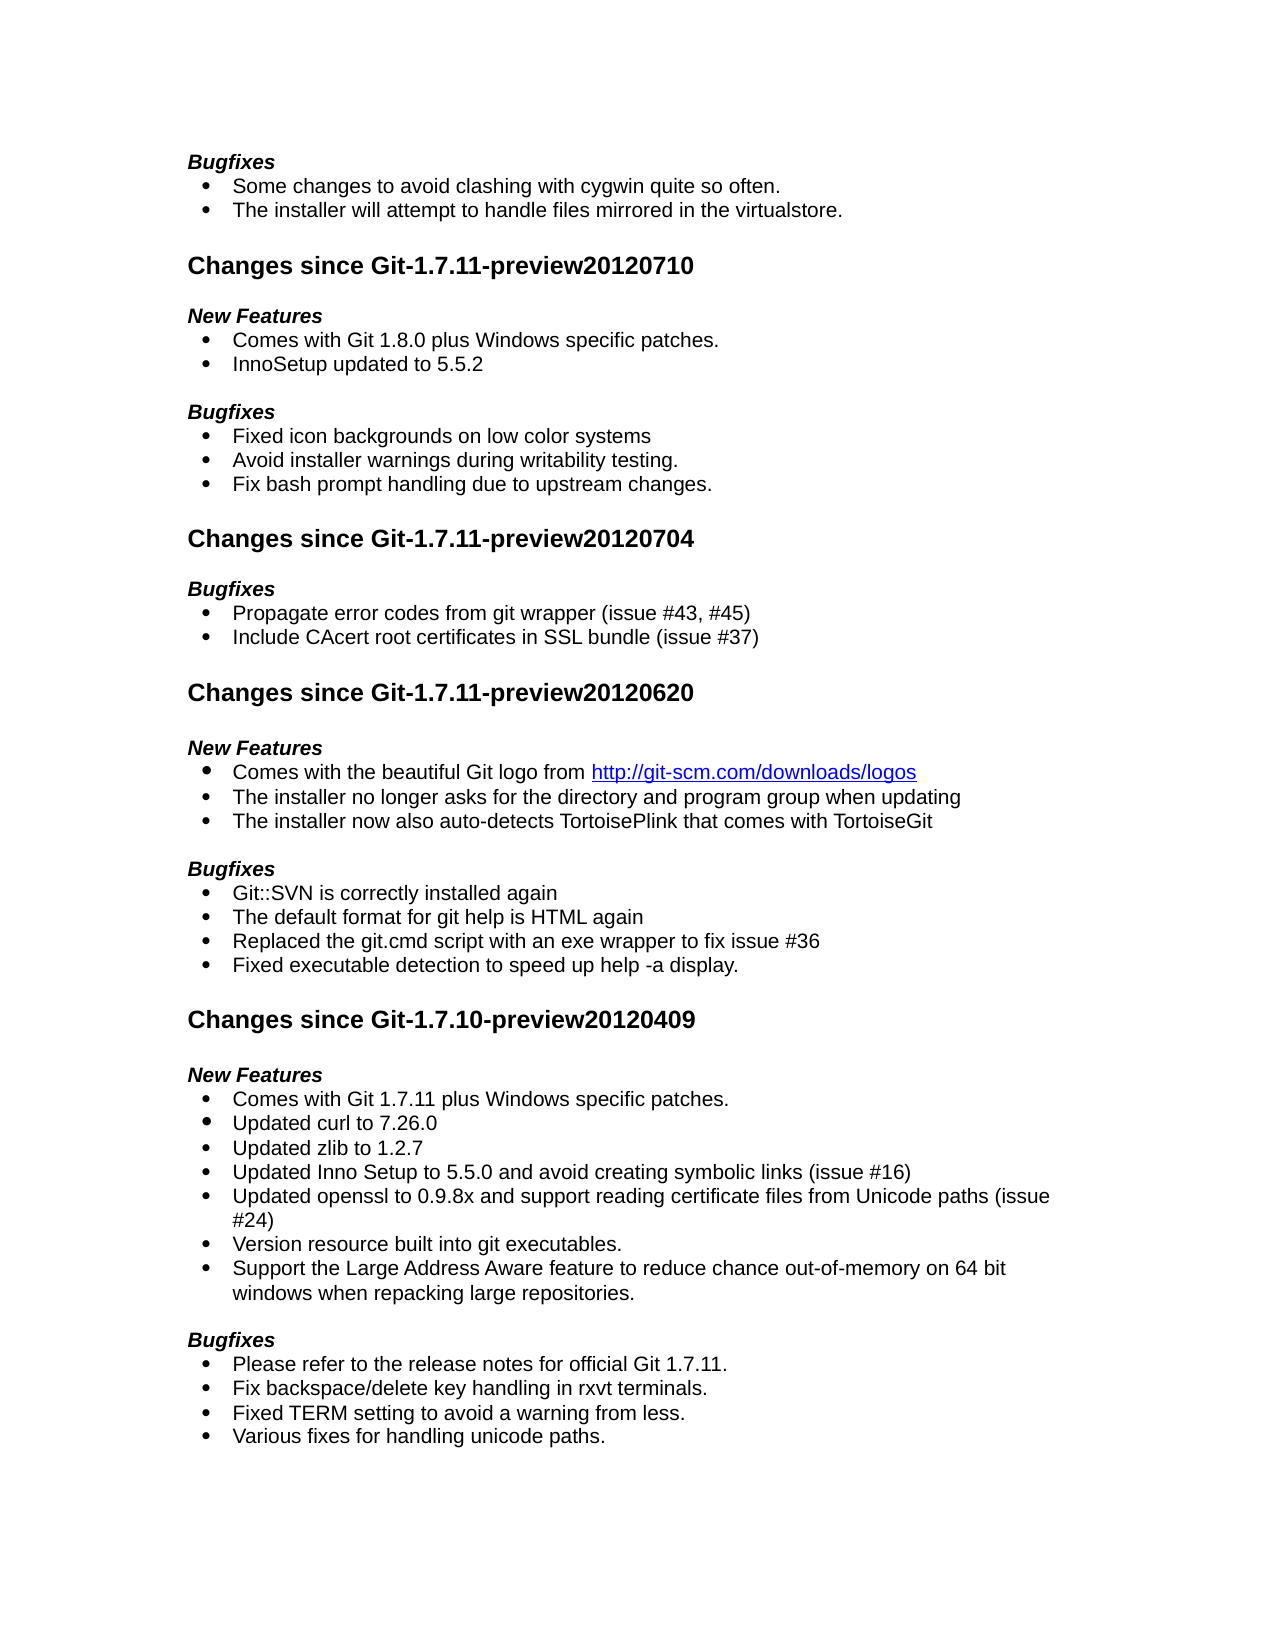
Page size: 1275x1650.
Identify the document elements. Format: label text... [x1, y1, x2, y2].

text Bugfixes [187, 857, 1087, 881]
list Updated curl to 7.26.0 [202, 1111, 1087, 1136]
list Comes with Git 1.8.0 plus Windows specific patches. [202, 327, 1087, 352]
text Bugfixes [187, 577, 1087, 601]
list Version resource built into git executables. [202, 1232, 1087, 1256]
list Fix backspace/delete key handling in rxvt terminals. [202, 1376, 1087, 1400]
list Comes with the beautiful Git logo from http://git-scm.com/downloads/logos [202, 759, 1087, 784]
list Updated zlib to 1.2.7 [202, 1136, 1087, 1160]
text Changes since Git-1.7.11-preview20120620 [187, 678, 1087, 707]
list Git::SVN is correctly installed again [202, 881, 1087, 904]
list The installer now also auto-detects TortoisePlink that comes with TortoiseGit [202, 808, 1087, 833]
list Fixed TERM setting to avoid a warning from less. [202, 1400, 1087, 1424]
list InnoSetup updated to 5.5.2 [202, 352, 1087, 376]
list Replaced the git.cmd script with an exe wrapper to fix issue #36 [202, 929, 1087, 953]
list Fixed executable detection to speed up help -a display. [202, 953, 1087, 977]
list Fixed icon backgrounds on low color systems [202, 423, 1087, 448]
list Some changes to avoid clashing with cygwin quite so often. [202, 174, 1087, 198]
text Changes since Git-1.7.10-preview20120409 [187, 1006, 1087, 1034]
text New Features [187, 1063, 1087, 1087]
text New Features [187, 736, 1087, 759]
list The default format for git help is HTML again [202, 904, 1087, 929]
list Updated Inno Setup to 5.5.0 and avoid creating symbolic links (issue #16) [202, 1160, 1087, 1184]
text New Features [187, 303, 1087, 327]
text Changes since Git-1.7.11-preview20120710 [187, 251, 1087, 279]
text Bugfixes [187, 150, 1087, 174]
text Bugfixes [187, 1328, 1087, 1352]
text Changes since Git-1.7.11-preview20120704 [187, 524, 1087, 553]
list Updated openssl to 0.9.8x and support reading certificate files from Unicode paths (issue #24) [202, 1184, 1087, 1232]
list Please refer to the release notes for official Git 1.7.11. [202, 1352, 1087, 1376]
list Propagate error codes from git wrapper (issue #43, #45) [202, 601, 1087, 625]
list Avoid installer warnings during writability testing. [202, 448, 1087, 472]
text Bugfixes [187, 399, 1087, 423]
list Various fixes for handling unicode paths. [202, 1424, 1087, 1448]
list Fix bash prompt handling due to upstream changes. [202, 472, 1087, 496]
list Include CAcert root certificates in SSL bundle (issue #37) [202, 625, 1087, 649]
list Comes with Git 1.7.11 plus Windows specific patches. [202, 1087, 1087, 1111]
list The installer will attempt to handle files mirrored in the virtualstore. [202, 198, 1087, 222]
list Support the Large Address Aware feature to reduce chance out-of-memory on 64 bit windows when repacking large repositories. [202, 1256, 1087, 1304]
list The installer no longer asks for the directory and program group when updating [202, 784, 1087, 808]
